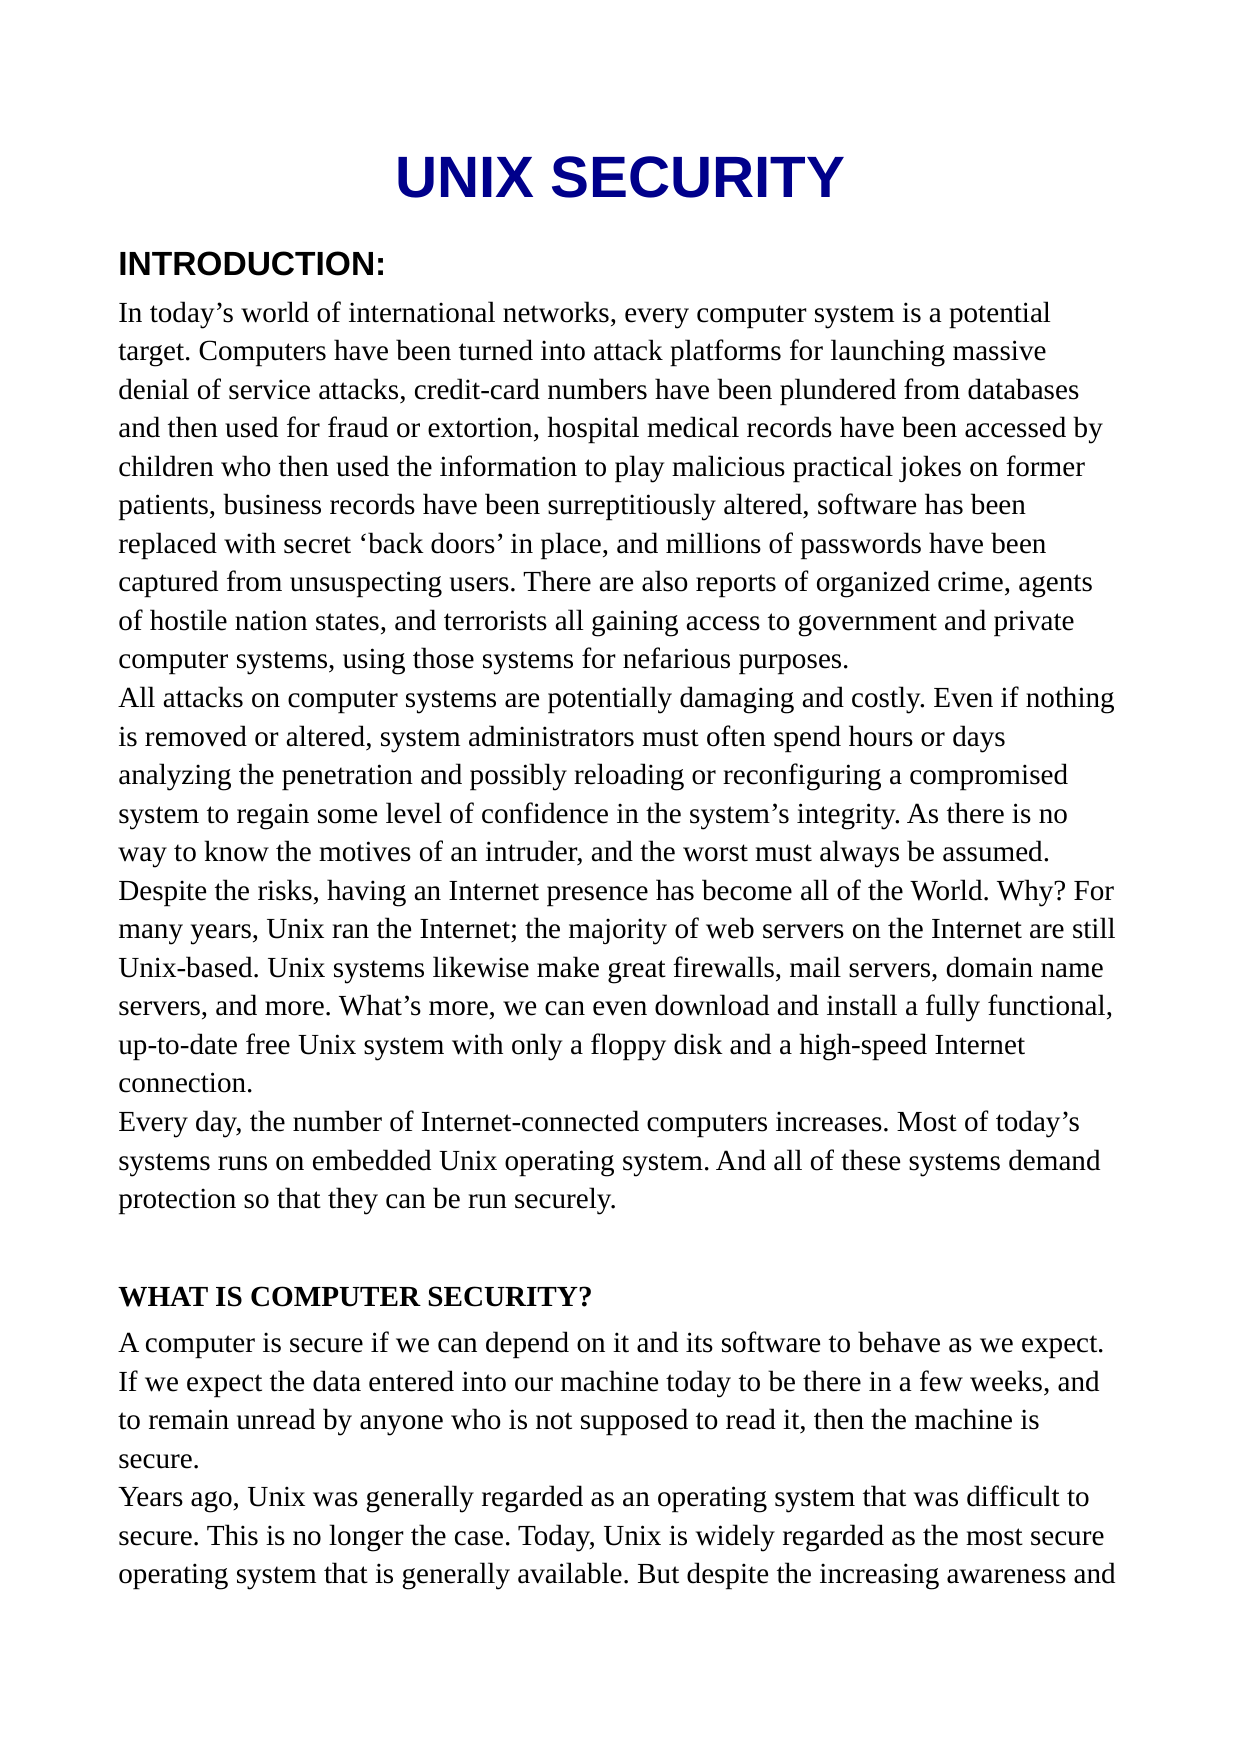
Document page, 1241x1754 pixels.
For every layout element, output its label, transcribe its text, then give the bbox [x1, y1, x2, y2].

title UNIX SECURITY [118, 143, 1122, 210]
text A computer is secure if we can depend on it and its software to behave as we expect. [118, 1325, 1122, 1359]
text In today’s world of international networks, every computer system is a potential target. Computers have been turned into attack platforms for launching massive denial of service attacks, credit-card numbers have been plundered from databases and then used for fraud or extortion, hospital medical records have been accessed by children who then used the information to play malicious practical jokes on former patients, business records have been surreptitiously altered, software has been replaced with secret ‘back doors’ in place, and millions of passwords have been captured from unsuspecting users. There are also reports of organized crime, agents of hostile nation states, and terrorists all gaining access to government and private computer systems, using those systems for nefarious purposes. [118, 295, 1122, 675]
text All attacks on computer systems are potentially damaging and costly. Even if nothing is removed or altered, system administrators must often spend hours or days analyzing the penetration and possibly reloading or reconfiguring a compromised system to regain some level of confidence in the system’s integrity. As there is no way to know the motives of an intruder, and the worst must always be assumed. [118, 680, 1122, 868]
text Years ago, Unix was generally regarded as an operating system that was difficult to secure. This is no longer the case. Today, Unix is widely regarded as the most secure operating system that is generally available. But despite the increasing awareness and [118, 1479, 1122, 1590]
subtitle INTRODUCTION: [118, 243, 1122, 282]
text If we expect the data entered into our machine today to be there in a few weeks, and to remain unread by anyone who is not supposed to read it, then the machine is secure. [118, 1364, 1122, 1474]
text Despite the risks, having an Internet presence has become all of the World. Why? For many years, Unix ran the Internet; the majority of web servers on the Internet are still Unix-based. Unix systems likewise make great firewalls, mail servers, domain name servers, and more. What’s more, we can even download and install a fully functional, up-to-date free Unix system with only a floppy disk and a high-speed Internet connection. [118, 873, 1122, 1099]
subtitle WHAT IS COMPUTER SECURITY? [118, 1279, 1122, 1313]
text Every day, the number of Internet-connected computers increases. Most of today’s systems runs on embedded Unix operating system. And all of these systems demand protection so that they can be run securely. [118, 1104, 1122, 1215]
